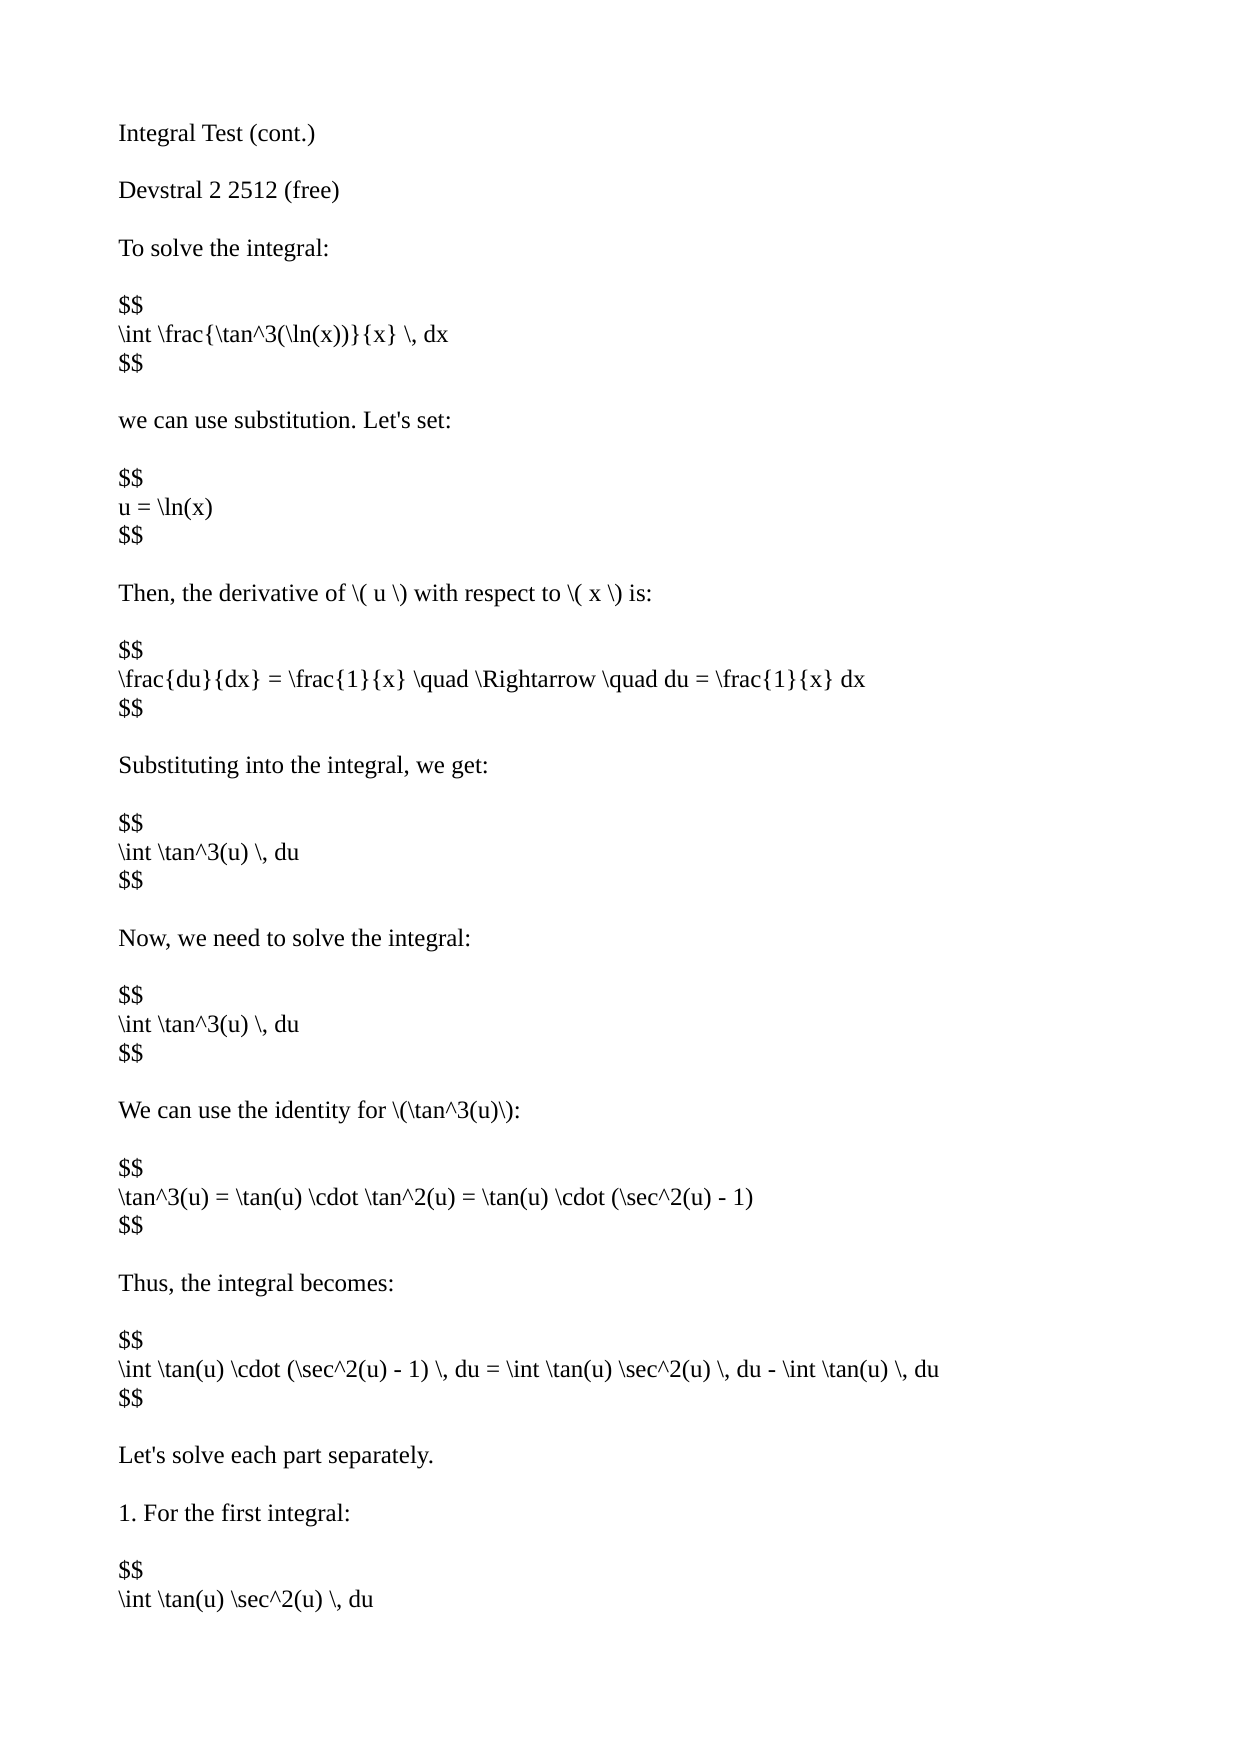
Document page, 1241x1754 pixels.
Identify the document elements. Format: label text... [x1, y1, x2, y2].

text $$ [118, 1153, 1122, 1182]
text Then, the derivative of \( u \) with respect to \( x \) is: [118, 578, 1122, 607]
text $$ [118, 981, 1122, 1009]
text $$ [118, 348, 1122, 377]
text We can use the identity for \(\tan^3(u)\): [118, 1096, 1122, 1124]
text Integral Test (cont.) [118, 118, 1122, 147]
text Devstral 2 2512 (free) [118, 176, 1122, 204]
text $$ [118, 1211, 1122, 1239]
text To solve the integral: [118, 233, 1122, 262]
text $$ [118, 1326, 1122, 1354]
text $$ [118, 463, 1122, 492]
text $$ [118, 521, 1122, 549]
text Let's solve each part separately. [118, 1441, 1122, 1469]
text $$ [118, 291, 1122, 319]
text $$ [118, 1383, 1122, 1412]
text \int \tan(u) \cdot (\sec^2(u) - 1) \, du = \int \tan(u) \sec^2(u) \, du - \int \tan(u) \, du [118, 1354, 1122, 1383]
text we can use substitution. Let's set: [118, 406, 1122, 434]
text Thus, the integral becomes: [118, 1268, 1122, 1297]
text Substituting into the integral, we get: [118, 751, 1122, 779]
text $$ [118, 1556, 1122, 1584]
text \tan^3(u) = \tan(u) \cdot \tan^2(u) = \tan(u) \cdot (\sec^2(u) - 1) [118, 1182, 1122, 1211]
text \frac{du}{dx} = \frac{1}{x} \quad \Rightarrow \quad du = \frac{1}{x} dx [118, 664, 1122, 693]
text $$ [118, 1038, 1122, 1067]
text \int \frac{\tan^3(\ln(x))}{x} \, dx [118, 319, 1122, 348]
text \int \tan^3(u) \, du [118, 1009, 1122, 1038]
text \int \tan^3(u) \, du [118, 837, 1122, 866]
text Now, we need to solve the integral: [118, 923, 1122, 952]
text $$ [118, 693, 1122, 722]
text 1. For the first integral: [118, 1498, 1122, 1527]
text $$ [118, 808, 1122, 837]
text $$ [118, 636, 1122, 664]
text u = \ln(x) [118, 492, 1122, 521]
text $$ [118, 866, 1122, 894]
text \int \tan(u) \sec^2(u) \, du [118, 1584, 1122, 1613]
